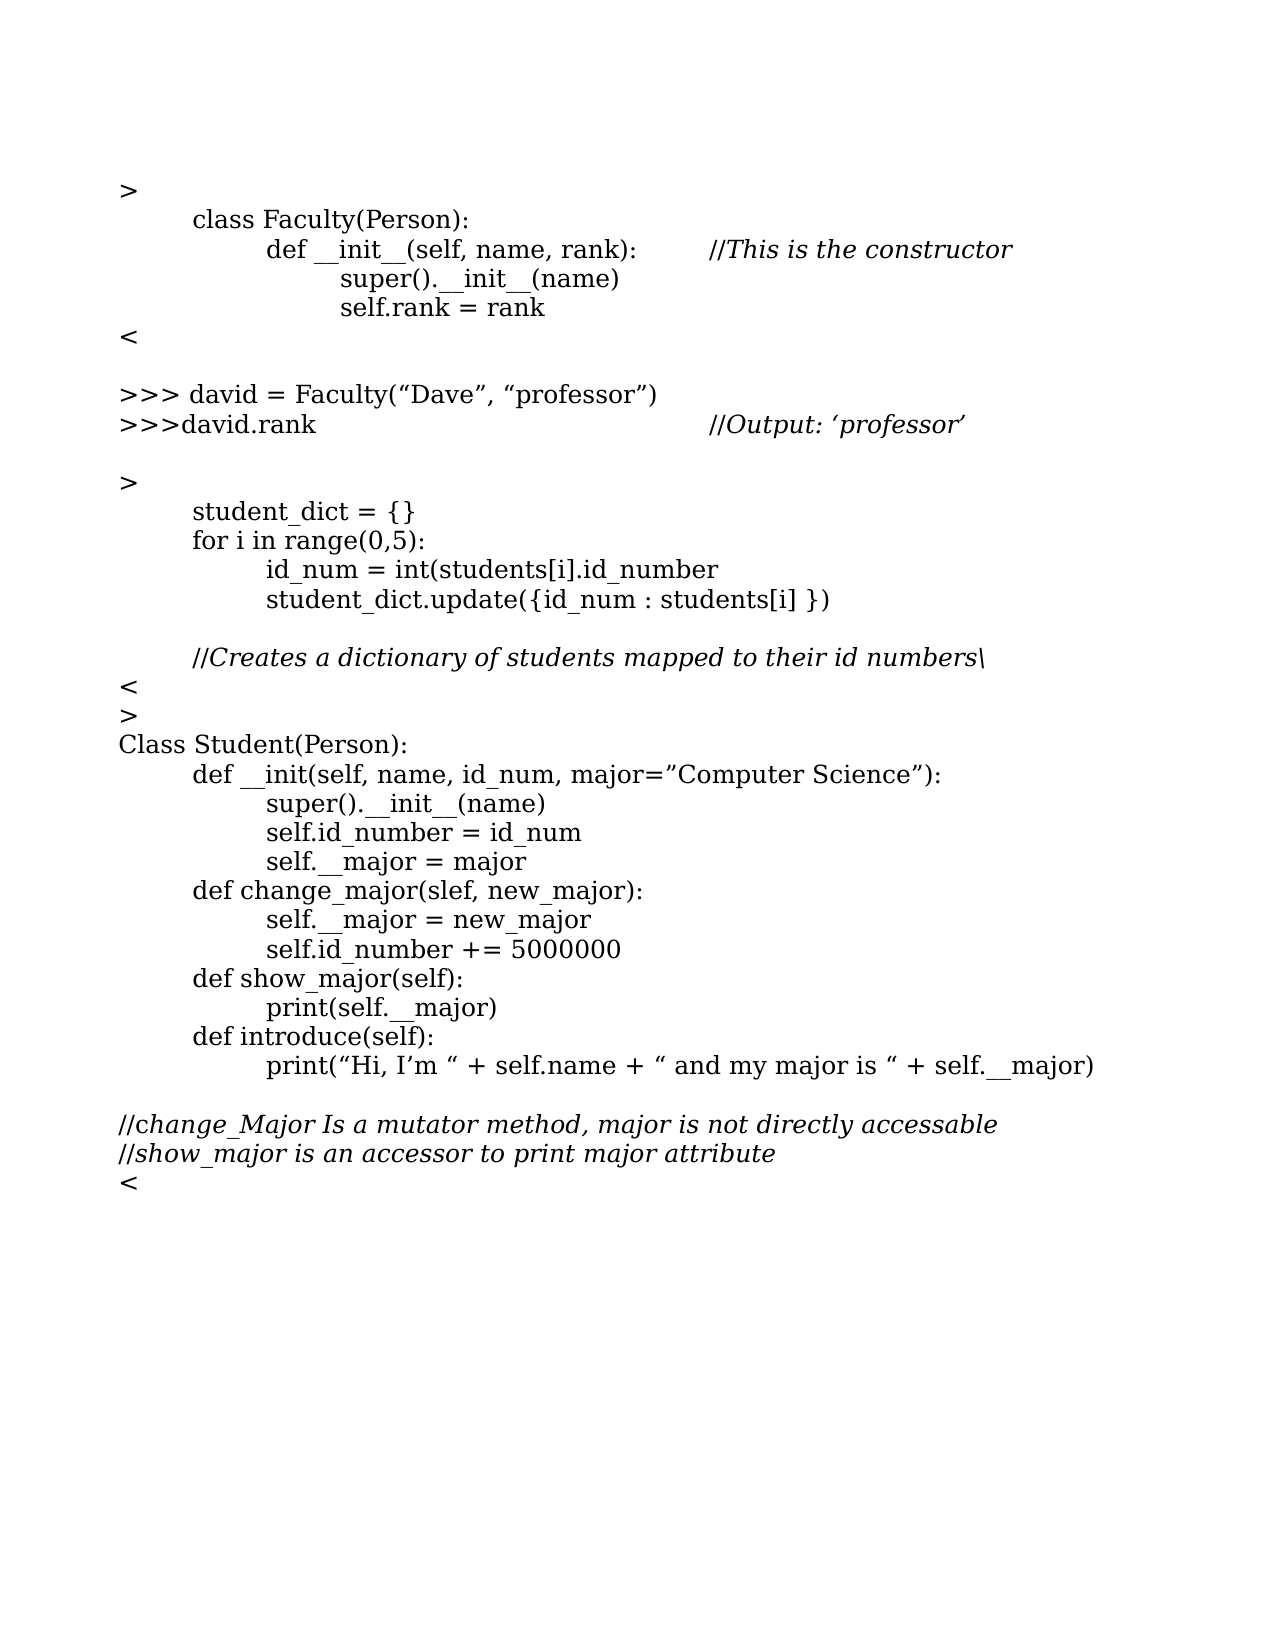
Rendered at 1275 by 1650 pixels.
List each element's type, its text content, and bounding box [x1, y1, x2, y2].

text >>>david.rank //Output: ‘professor’ [118, 410, 1157, 439]
text id_num = int(students[i].id_number [118, 556, 1157, 585]
text //show_major is an accessor to print major attribute [118, 1139, 1157, 1168]
text self.__major = major [118, 847, 1157, 876]
text def __init__(self, name, rank): //This is the constructor [118, 235, 1157, 264]
text def introduce(self): [118, 1022, 1157, 1051]
text self.__major = new_major [118, 906, 1157, 935]
text < [118, 1168, 1157, 1197]
text super().__init__(name) [118, 789, 1157, 818]
text Class Student(Person): [118, 731, 1157, 760]
text < [118, 322, 1157, 351]
text >>> david = Faculty(“Dave”, “professor”) [118, 381, 1157, 410]
text for i in range(0,5): [118, 526, 1157, 556]
text print(“Hi, I’m “ + self.name + “ and my major is “ + self.__major) [118, 1051, 1157, 1081]
text print(self.__major) [118, 993, 1157, 1022]
text > [118, 176, 1157, 206]
text self.id_number = id_num [118, 818, 1157, 847]
text def show_major(self): [118, 964, 1157, 993]
text def __init(self, name, id_num, major=”Computer Science”): [118, 760, 1157, 789]
text self.id_number += 5000000 [118, 935, 1157, 964]
text > [118, 701, 1157, 731]
text self.rank = rank [118, 293, 1157, 322]
text class Faculty(Person): [118, 206, 1157, 235]
text student_dict = {} [118, 497, 1157, 526]
text //change_Major Is a mutator method, major is not directly accessable [118, 1110, 1157, 1139]
text student_dict.update({id_num : students[i] }) [118, 585, 1157, 614]
text def change_major(slef, new_major): [118, 876, 1157, 906]
text //Creates a dictionary of students mapped to their id numbers\ [118, 643, 1157, 672]
text < [118, 672, 1157, 701]
text super().__init__(name) [118, 264, 1157, 293]
text > [118, 468, 1157, 497]
